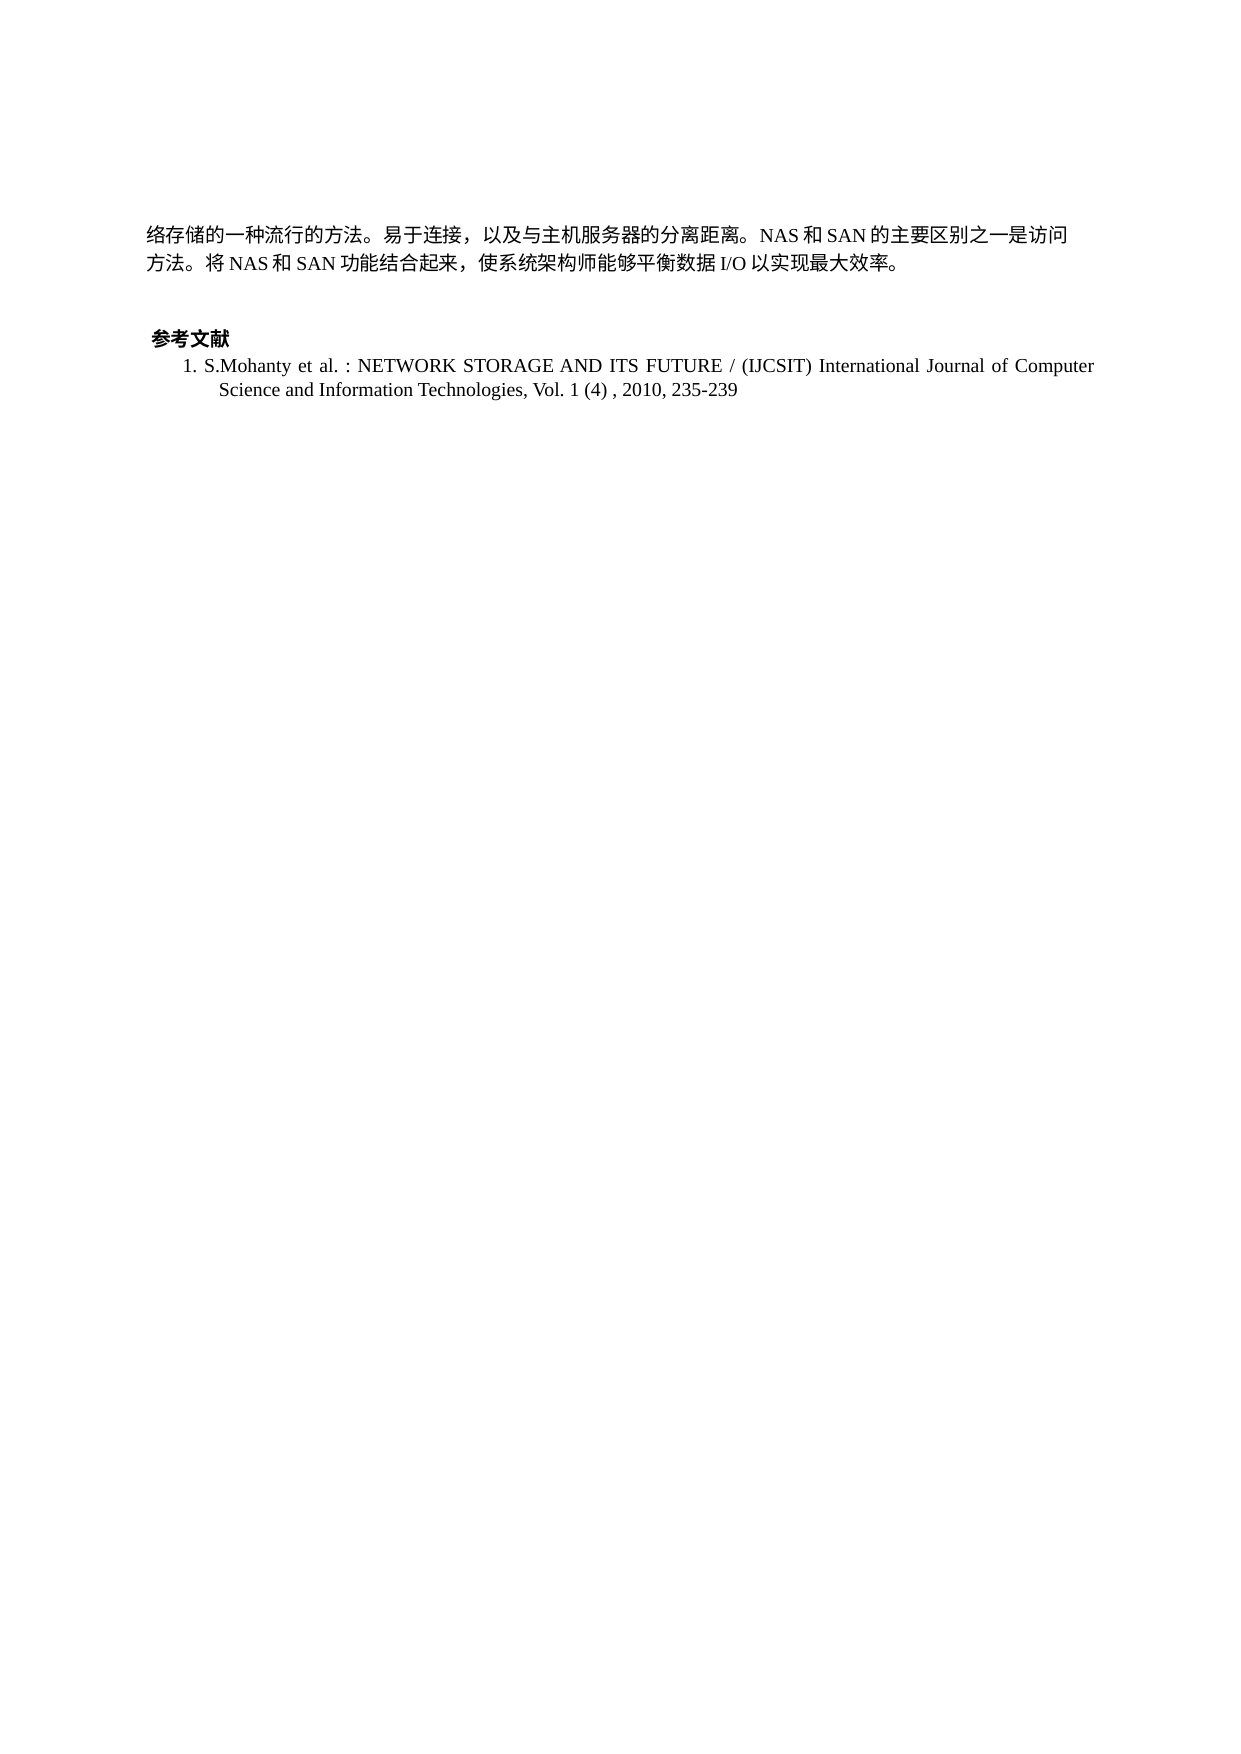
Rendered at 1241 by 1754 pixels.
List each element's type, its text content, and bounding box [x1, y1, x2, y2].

text 参考文献 [146, 323, 1127, 352]
text 络存储的一种流行的方法。易于连接，以及与主机服务器的分离距离。NAS和SAN的主要区别之一是访问方法。将NAS和SAN功能结合起来，使系统架构师能够平衡数据I/O以实现最大效率。 [146, 220, 1082, 277]
text 1. S.Mohanty et al. : NETWORK STORAGE AND ITS FUTURE / (IJCSIT) International Journal of Computer Science and Information Technologies, Vol. 1 (4) , 2010, 235-239 [182, 354, 1096, 401]
